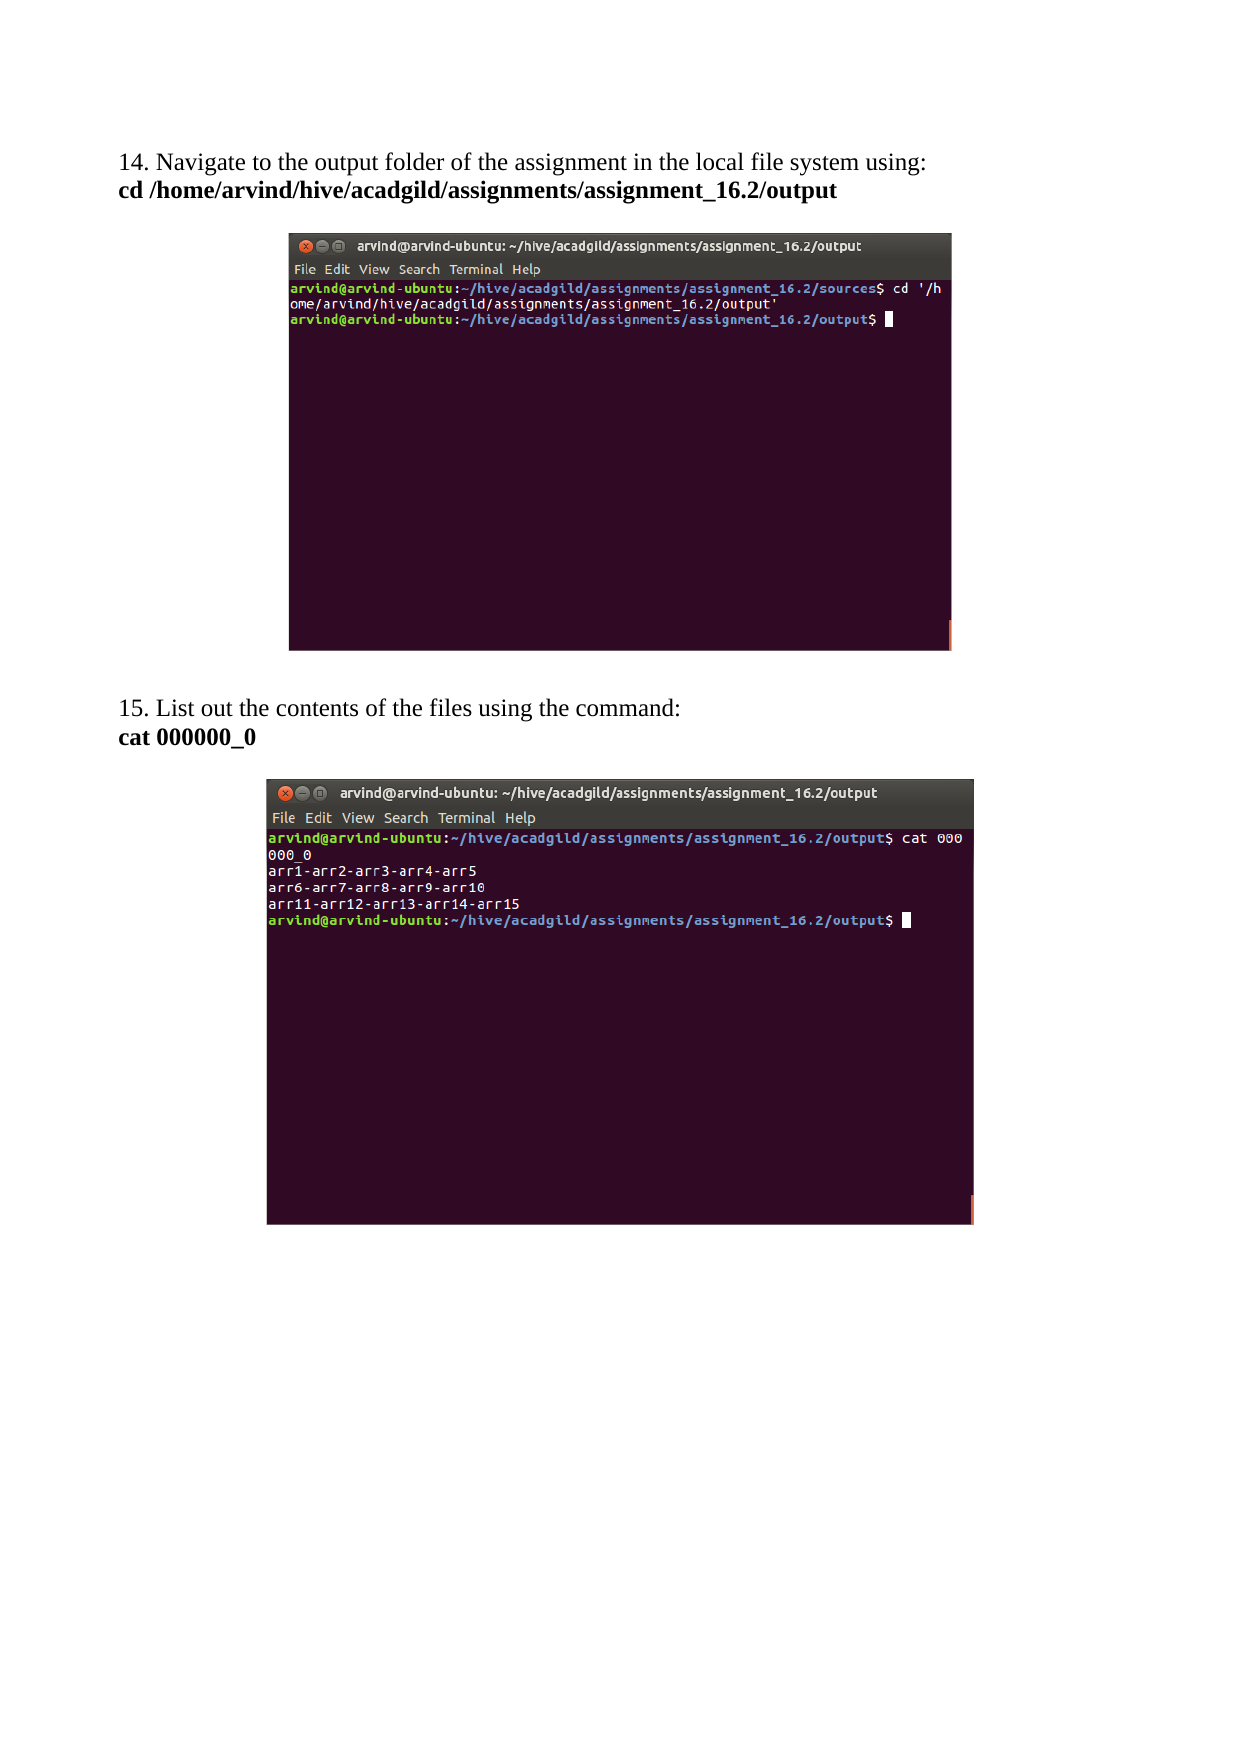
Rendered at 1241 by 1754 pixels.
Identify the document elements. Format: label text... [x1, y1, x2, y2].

text 14. Navigate to the output folder of the assignment in the local file system using: [118, 147, 1122, 176]
text cat 000000_0 [118, 722, 1122, 751]
text cd /home/arvind/hive/acadgild/assignments/assignment_16.2/output [118, 176, 1122, 204]
text 15. List out the contents of the files using the command: [118, 693, 1122, 722]
